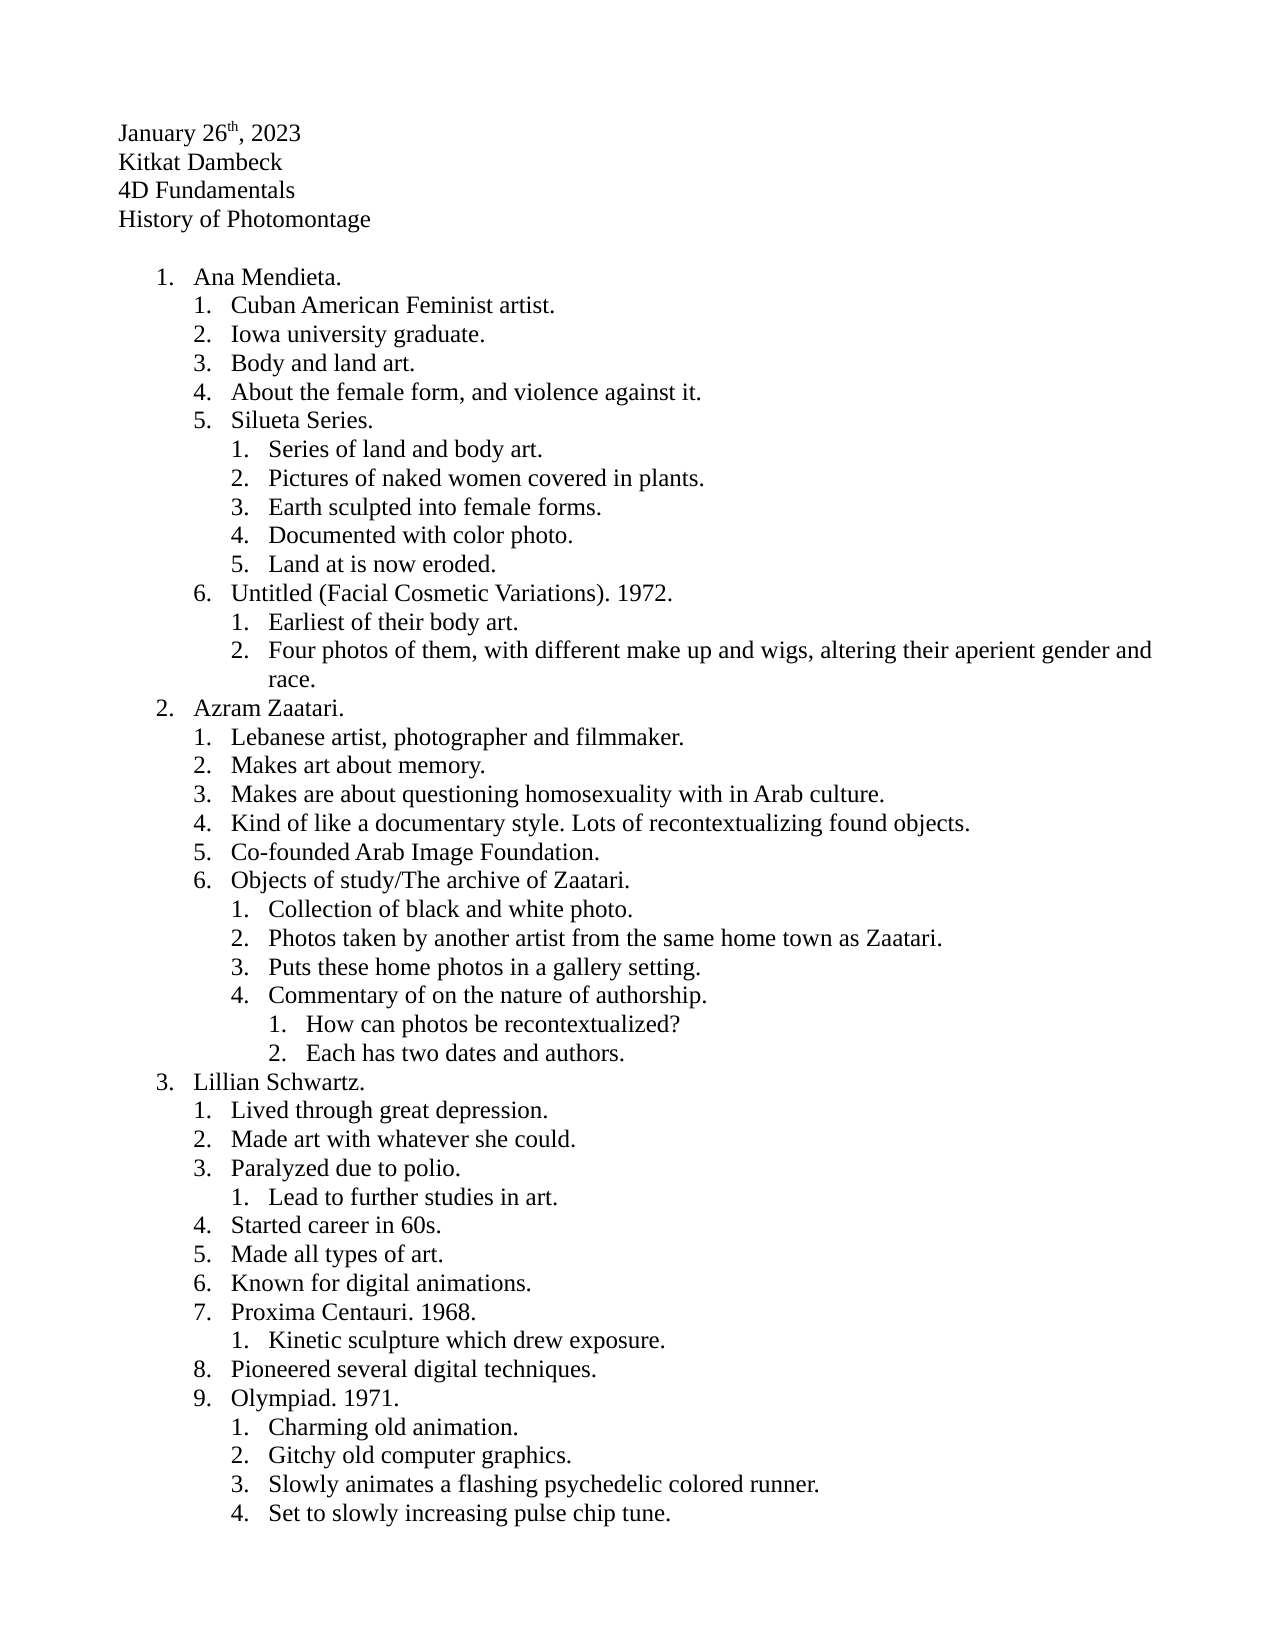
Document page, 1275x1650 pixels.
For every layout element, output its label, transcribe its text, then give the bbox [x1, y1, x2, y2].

text Kitkat Dambeck [118, 147, 1157, 176]
list Gitchy old computer graphics. [231, 1441, 1157, 1469]
list Set to slowly increasing pulse chip tune. [231, 1498, 1157, 1527]
text January 26th, 2023 [118, 118, 1157, 147]
list Proxima Centauri. 1968. [193, 1297, 1157, 1326]
list Cuban American Feminist artist. [193, 291, 1157, 319]
list Series of land and body art. [231, 434, 1157, 463]
text History of Photomontage [118, 204, 1157, 233]
list Commentary of on the nature of authorship. [231, 981, 1157, 1009]
list Earliest of their body art. [231, 607, 1157, 636]
list Silueta Series. [193, 406, 1157, 434]
list Makes art about memory. [193, 751, 1157, 779]
list Lived through great depression. [193, 1096, 1157, 1124]
list Ana Mendieta. [156, 262, 1157, 291]
list Earth sculpted into female forms. [231, 492, 1157, 521]
list Pictures of naked women covered in plants. [231, 463, 1157, 492]
list Untitled (Facial Cosmetic Variations). 1972. [193, 578, 1157, 607]
list Olympiad. 1971. [193, 1383, 1157, 1412]
list Azram Zaatari. [156, 693, 1157, 722]
list Co-founded Arab Image Foundation. [193, 837, 1157, 866]
list Made all types of art. [193, 1239, 1157, 1268]
list Lillian Schwartz. [156, 1067, 1157, 1096]
list Started career in 60s. [193, 1211, 1157, 1239]
list Paralyzed due to polio. [193, 1153, 1157, 1182]
list Kinetic sculpture which drew exposure. [231, 1326, 1157, 1354]
list Kind of like a documentary style. Lots of recontextualizing found objects. [193, 808, 1157, 837]
list Objects of study/The archive of Zaatari. [193, 866, 1157, 894]
list Slowly animates a flashing psychedelic colored runner. [231, 1469, 1157, 1498]
text 4D Fundamentals [118, 176, 1157, 204]
list Known for digital animations. [193, 1268, 1157, 1297]
list Iowa university graduate. [193, 319, 1157, 348]
list Lebanese artist, photographer and filmmaker. [193, 722, 1157, 751]
list Collection of black and white photo. [231, 894, 1157, 923]
list Made art with whatever she could. [193, 1124, 1157, 1153]
list Lead to further studies in art. [231, 1182, 1157, 1211]
list How can photos be recontextualized? [268, 1009, 1157, 1038]
list Photos taken by another artist from the same home town as Zaatari. [231, 923, 1157, 952]
list Land at is now eroded. [231, 549, 1157, 578]
list Pioneered several digital techniques. [193, 1354, 1157, 1383]
list Documented with color photo. [231, 521, 1157, 549]
list Body and land art. [193, 348, 1157, 377]
list Each has two dates and authors. [268, 1038, 1157, 1067]
list Charming old animation. [231, 1412, 1157, 1441]
list Puts these home photos in a gallery setting. [231, 952, 1157, 981]
list Makes are about questioning homosexuality with in Arab culture. [193, 779, 1157, 808]
list About the female form, and violence against it. [193, 377, 1157, 406]
list Four photos of them, with different make up and wigs, altering their aperient gender and race. [231, 636, 1157, 693]
